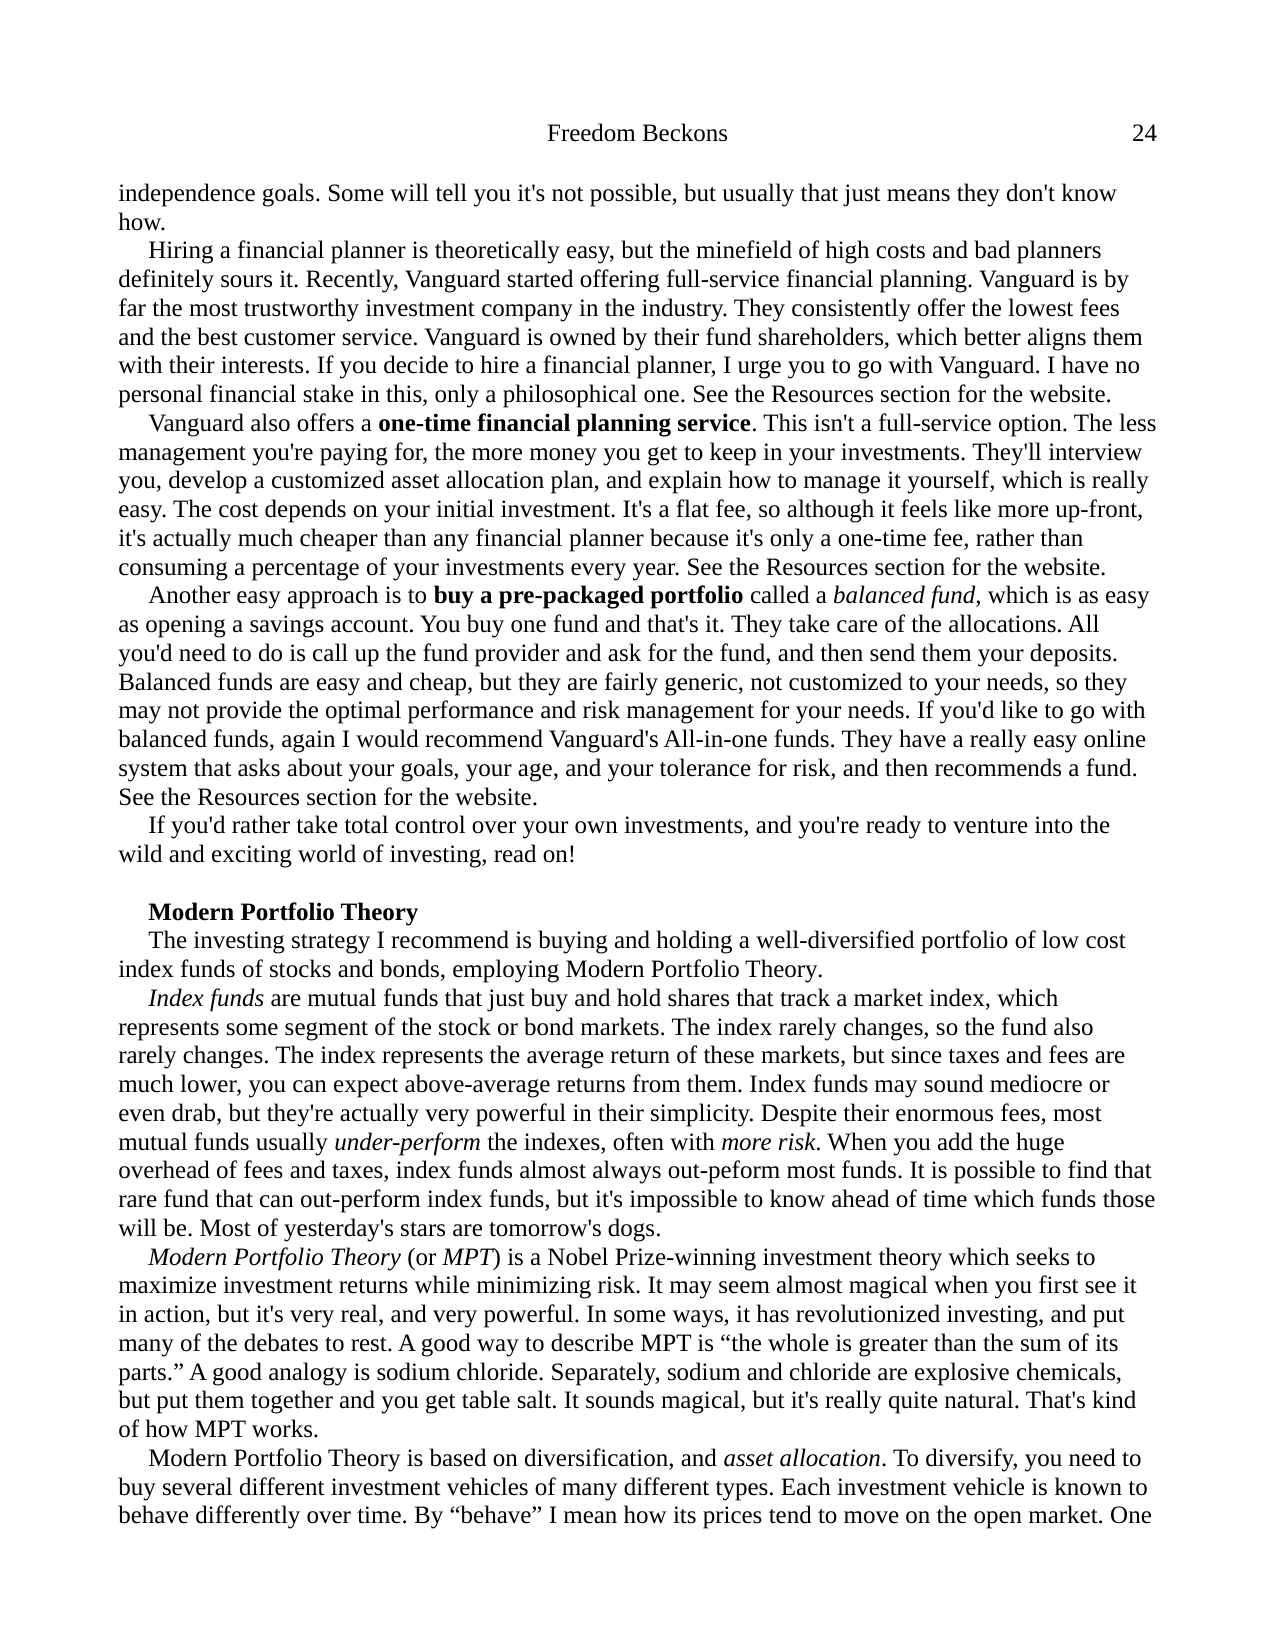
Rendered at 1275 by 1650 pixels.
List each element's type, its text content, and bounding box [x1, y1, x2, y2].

text Modern Portfolio Theory (or MPT) is a Nobel Prize-winning investment theory which seeks to maximize investment returns while minimizing risk. It may seem almost magical when you first see it in action, but it's very real, and very powerful. In some ways, it has revolutionized investing, and put many of the debates to rest. A good way to describe MPT is “the whole is greater than the sum of its parts.” A good analogy is sodium chloride. Separately, sodium and chloride are explosive chemicals, but put them together and you get table salt. It sounds magical, but it's really quite natural. That's kind of how MPT works. [118, 1242, 1157, 1443]
text independence goals. Some will tell you it's not possible, but usually that just means they don't know how. [118, 178, 1157, 236]
text Modern Portfolio Theory is based on diversification, and asset allocation. To diversify, you need to buy several different investment vehicles of many different types. Each investment vehicle is known to behave differently over time. By “behave” I mean how its prices tend to move on the open market. One [118, 1443, 1157, 1529]
text Vanguard also offers a one-time financial planning service. This isn't a full-service option. The less management you're paying for, the more money you get to keep in your investments. They'll interview you, develop a customized asset allocation plan, and explain how to manage it yourself, which is really easy. The cost depends on your initial investment. It's a flat fee, so although it feels like more up-front, it's actually much cheaper than any financial planner because it's only a one-time fee, rather than consuming a percentage of your investments every year. See the Resources section for the website. [118, 408, 1157, 581]
text Modern Portfolio Theory [118, 897, 1157, 926]
text The investing strategy I recommend is buying and holding a well-diversified portfolio of low cost index funds of stocks and bonds, employing Modern Portfolio Theory. [118, 926, 1157, 983]
text Another easy approach is to buy a pre-packaged portfolio called a balanced fund, which is as easy as opening a savings account. You buy one fund and that's it. They take care of the allocations. All you'd need to do is call up the fund provider and ask for the fund, and then send them your deposits. Balanced funds are easy and cheap, but they are fairly generic, not customized to your needs, so they may not provide the optimal performance and risk management for your needs. If you'd like to go with balanced funds, again I would recommend Vanguard's All-in-one funds. They have a really easy online system that asks about your goals, your age, and your tolerance for risk, and then recommends a fund. See the Resources section for the website. [118, 581, 1157, 811]
text Index funds are mutual funds that just buy and hold shares that track a market index, which represents some segment of the stock or bond markets. The index rarely changes, so the fund also rarely changes. The index represents the average return of these markets, but since taxes and fees are much lower, you can expect above-average returns from them. Index funds may sound mediocre or even drab, but they're actually very powerful in their simplicity. Despite their enormous fees, most mutual funds usually under-perform the indexes, often with more risk. When you add the huge overhead of fees and taxes, index funds almost always out-peform most funds. It is possible to find that rare fund that can out-perform index funds, but it's impossible to know ahead of time which funds those will be. Most of yesterday's stars are tomorrow's dogs. [118, 983, 1157, 1242]
text If you'd rather take total control over your own investments, and you're ready to venture into the wild and exciting world of investing, read on! [118, 811, 1157, 868]
text Hiring a financial planner is theoretically easy, but the minefield of high costs and bad planners definitely sours it. Recently, Vanguard started offering full-service financial planning. Vanguard is by far the most trustworthy investment company in the industry. They consistently offer the lowest fees and the best customer service. Vanguard is owned by their fund shareholders, which better aligns them with their interests. If you decide to hire a financial planner, I urge you to go with Vanguard. I have no personal financial stake in this, only a philosophical one. See the Resources section for the website. [118, 236, 1157, 408]
